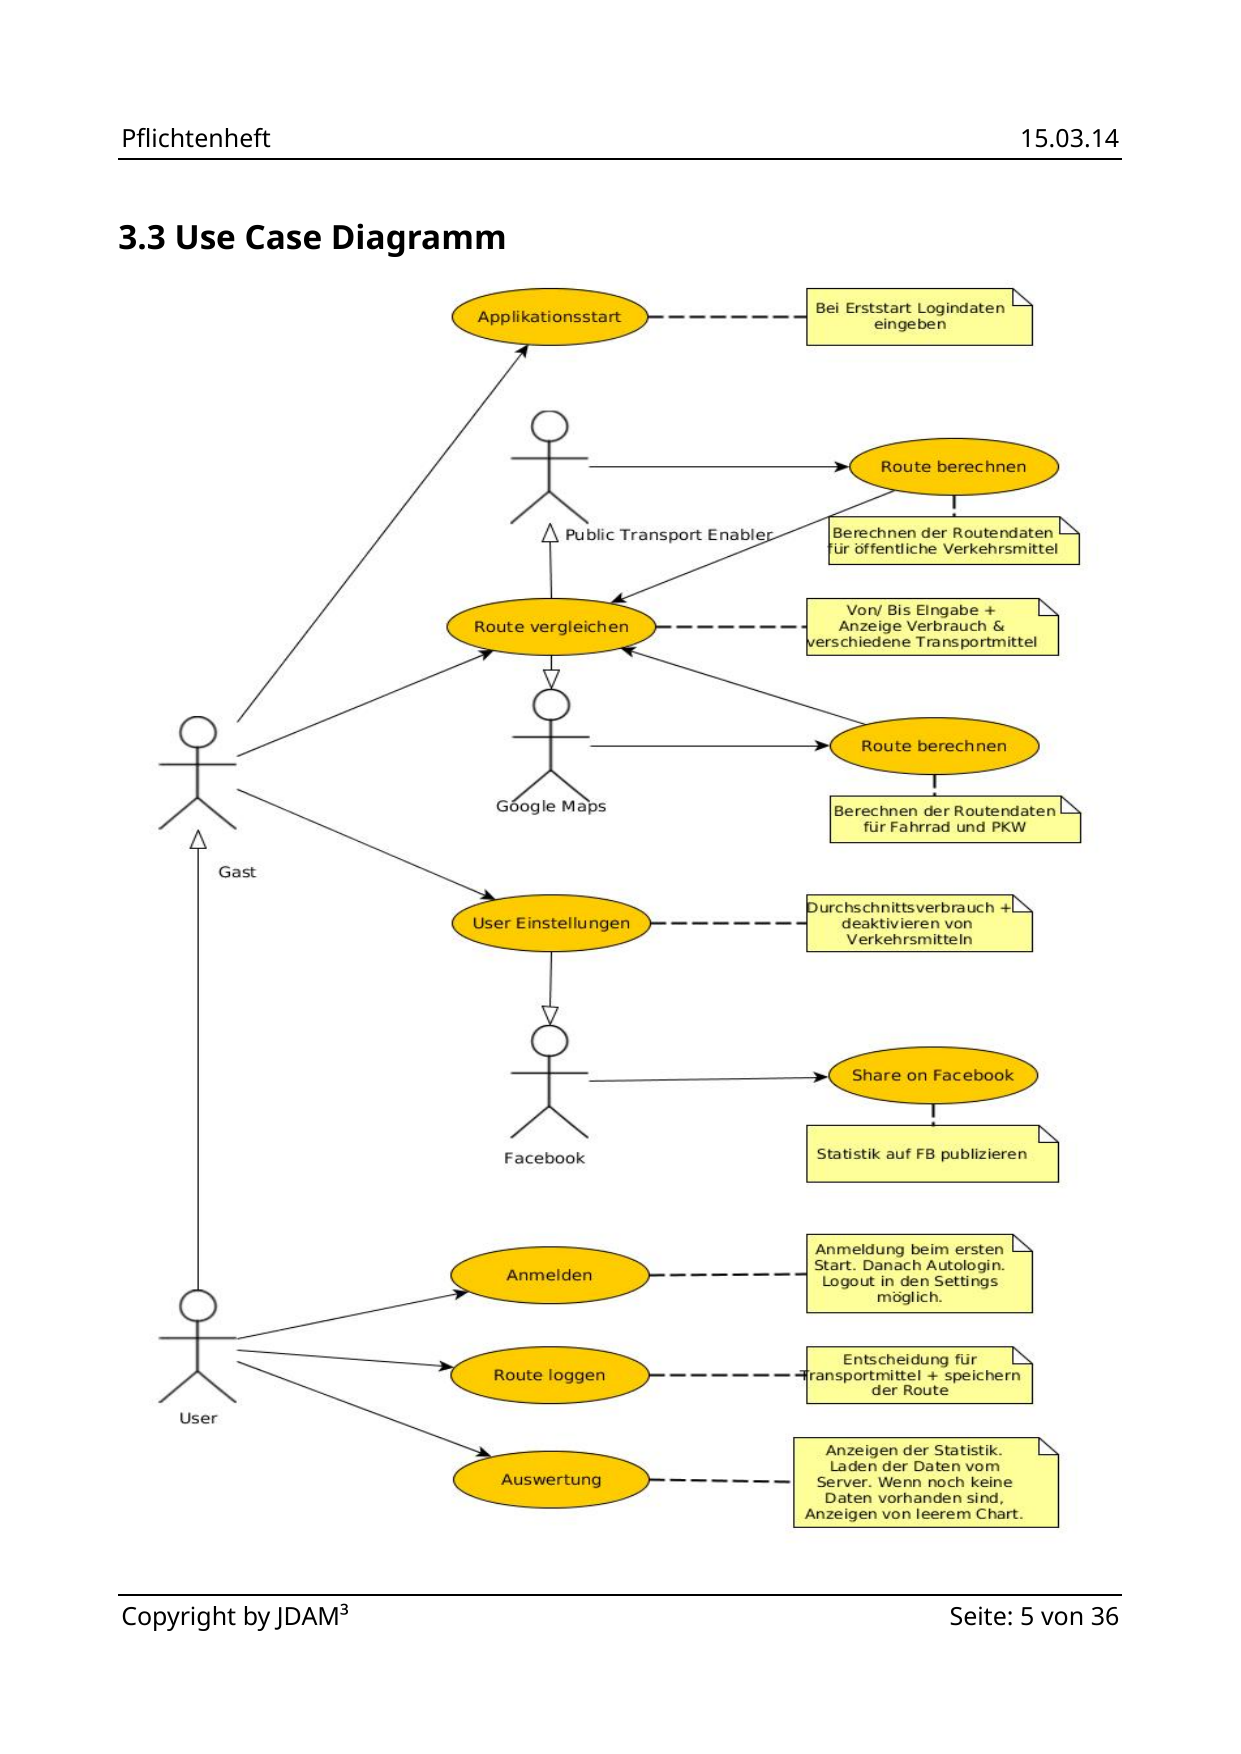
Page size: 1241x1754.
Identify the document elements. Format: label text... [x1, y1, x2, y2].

picture [139, 272, 1101, 1545]
subtitle 3.3 Use Case Diagramm [118, 214, 1122, 259]
